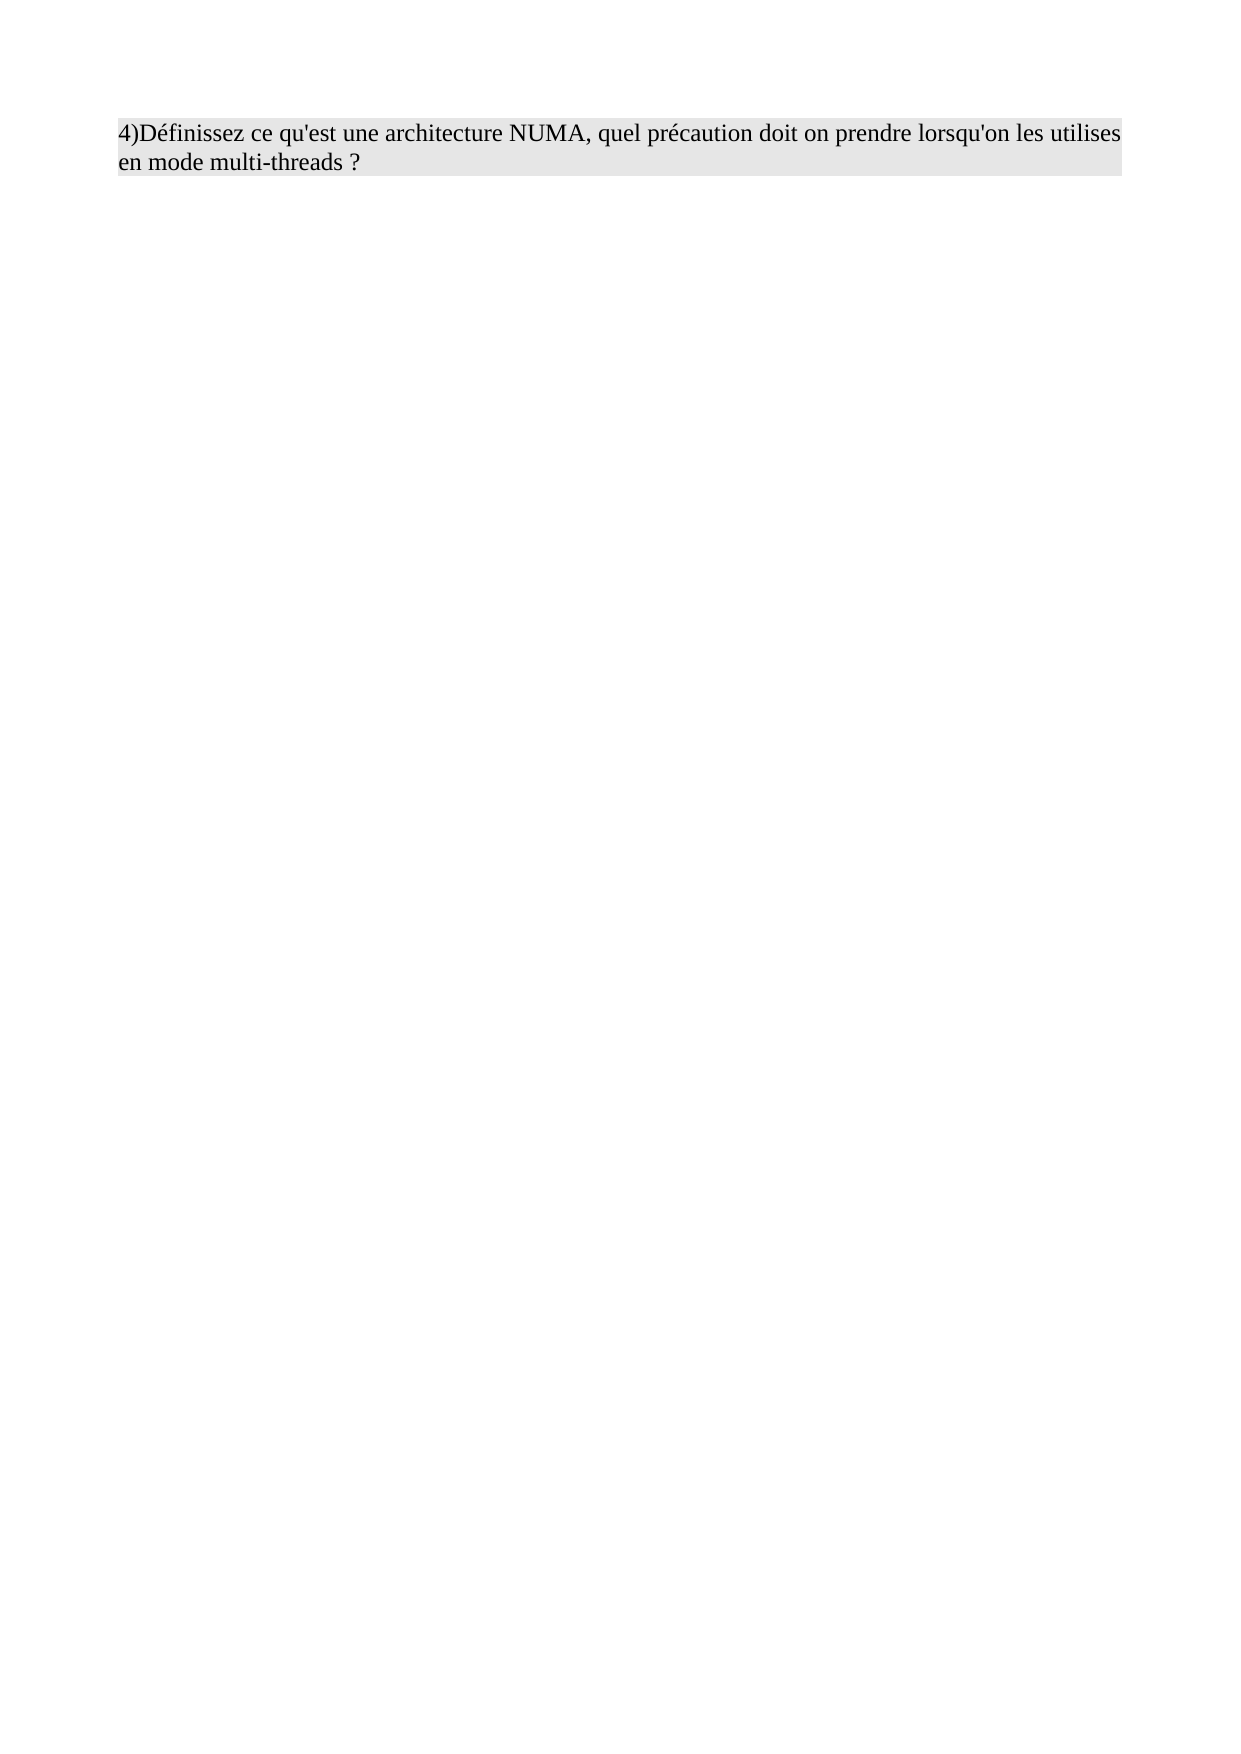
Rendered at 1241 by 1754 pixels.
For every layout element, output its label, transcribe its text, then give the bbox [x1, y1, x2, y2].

text 4)Définissez ce qu'est une architecture NUMA, quel précaution doit on prendre lorsqu'on les utilises en mode multi-threads ? [118, 118, 1122, 176]
